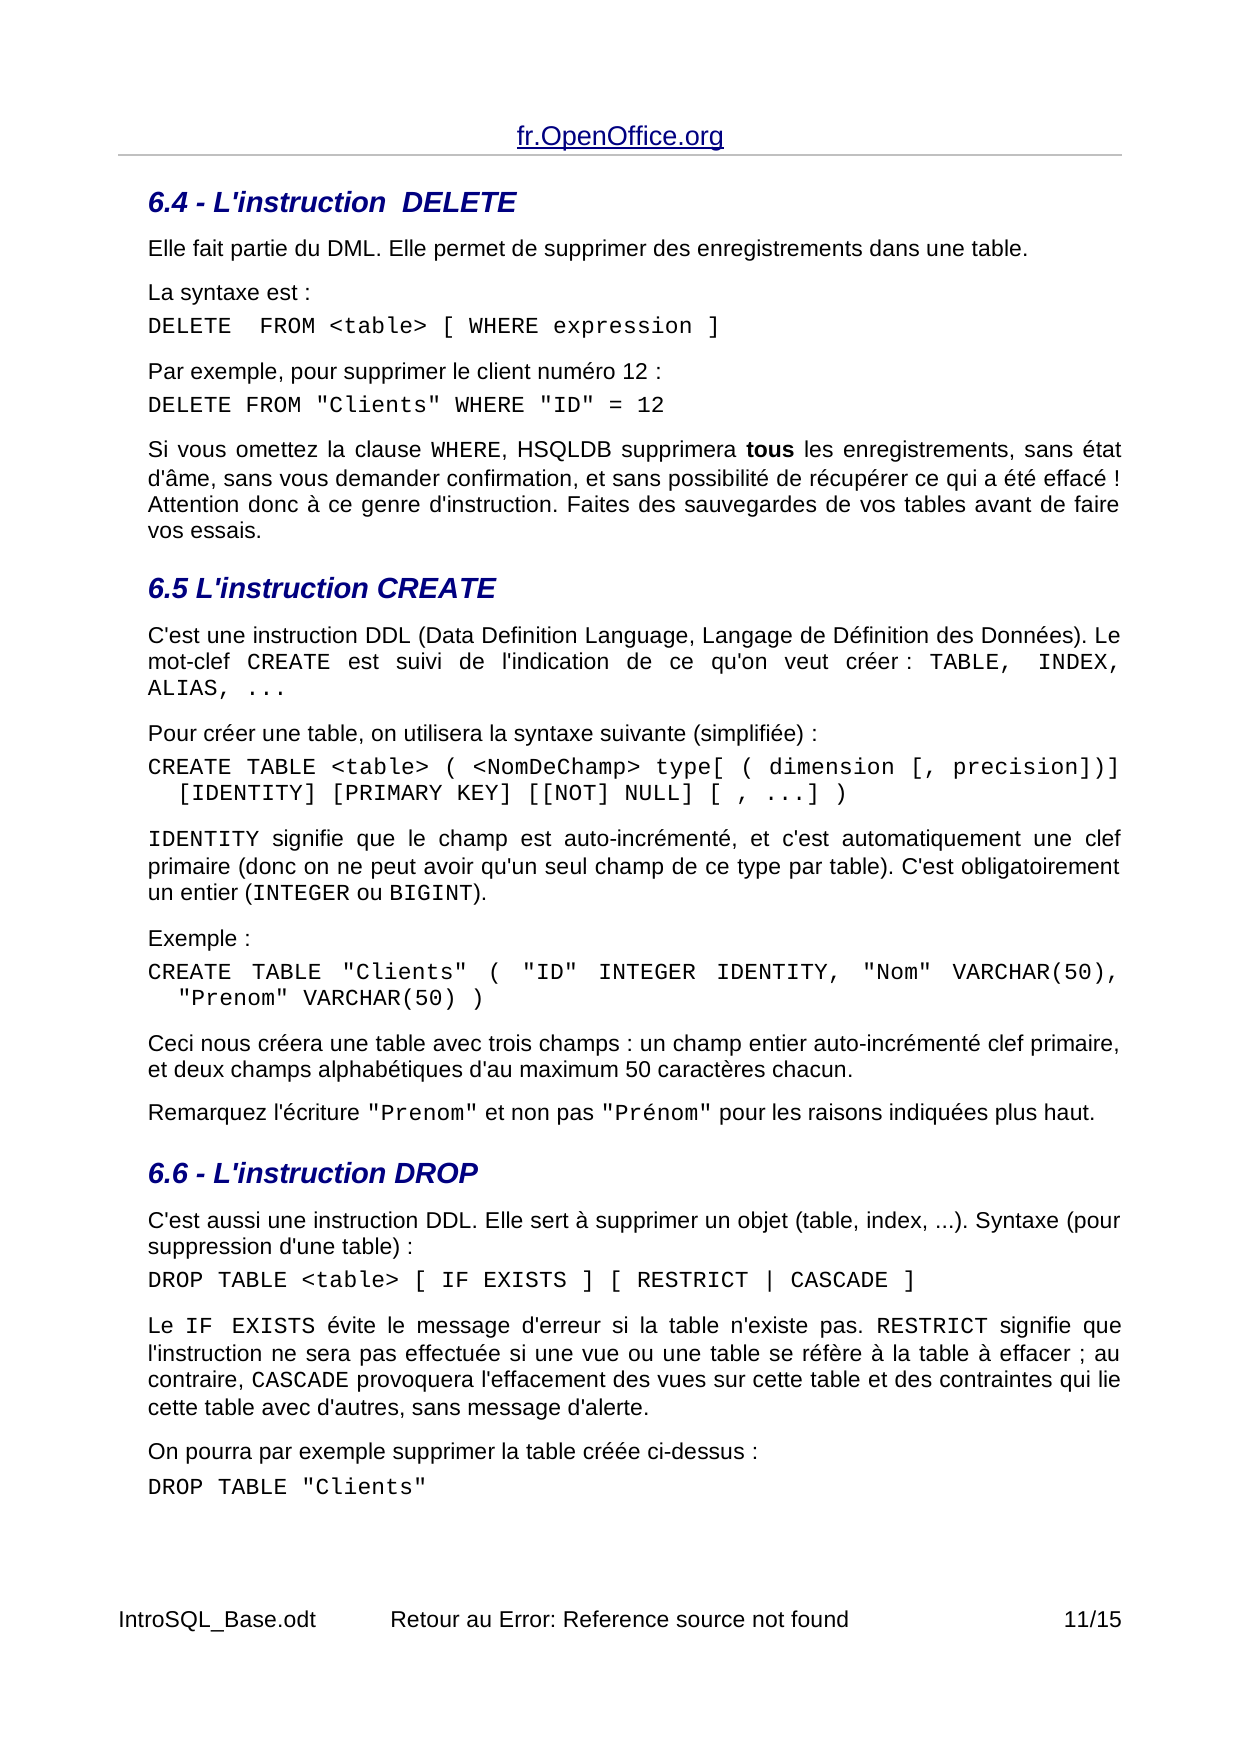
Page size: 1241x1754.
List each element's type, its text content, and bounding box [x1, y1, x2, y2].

text CREATE TABLE <table> ( <NomDeChamp> type[ ( dimension [, precision])] [IDENTITY] [PRIMARY KEY] [[NOT] NULL] [ , ...] ) [148, 756, 1122, 808]
subtitle - L'instruction DROP [148, 1157, 1122, 1190]
text DROP TABLE <table> [ IF EXISTS ] [ RESTRICT | CASCADE ] [148, 1268, 1122, 1294]
text IDENTITY signifie que le champ est auto-incrémenté, et c'est automatiquement une clef primaire (donc on ne peut avoir qu'un seul champ de ce type par table). C'est obligatoirement un entier (INTEGER ou BIGINT). [148, 825, 1122, 908]
text Ceci nous créera une table avec trois champs : un champ entier auto-incrémenté clef primaire, et deux champs alphabétiques d'au maximum 50 caractères chacun. [148, 1030, 1122, 1082]
text On pourra par exemple supprimer la table créée ci-dessus : [148, 1438, 1122, 1464]
text Exemple : [148, 925, 1122, 951]
text DELETE FROM <table> [ WHERE expression ] [148, 314, 1122, 340]
subtitle - L'instruction DELETE [148, 186, 1122, 218]
text Si vous omettez la clause WHERE, HSQLDB supprimera tous les enregistrements, sans état d'âme, sans vous demander confirmation, et sans possibilité de récupérer ce qui a été effacé ! Attention donc à ce genre d'instruction. Faites des sauvegardes de vos tables avant de faire vos essais. [148, 437, 1122, 543]
text Pour créer une table, on utilisera la syntaxe suivante (simplifiée) : [148, 721, 1122, 747]
text Par exemple, pour supprimer le client numéro 12 : [148, 358, 1122, 384]
subtitle L'instruction CREATE [148, 572, 1122, 605]
text CREATE TABLE "Clients" ( "ID" INTEGER IDENTITY, "Nom" VARCHAR(50), "Prenom" VARCHAR(50) ) [148, 960, 1122, 1012]
text DELETE FROM "Clients" WHERE "ID" = 12 [148, 393, 1122, 419]
text La syntaxe est : [148, 279, 1122, 306]
text C'est une instruction DDL (Data Definition Language, Langage de Définition des Données). Le mot-clef CREATE est suivi de l'indication de ce qu'on veut créer : TABLE, INDEX, ALIAS, ... [148, 623, 1122, 703]
text Remarquez l'écriture "Prenom" et non pas "Prénom" pour les raisons indiquées plus haut. [148, 1100, 1122, 1128]
text Elle fait partie du DML. Elle permet de supprimer des enregistrements dans une table. [148, 236, 1122, 262]
text Le IF EXISTS évite le message d'erreur si la table n'existe pas. RESTRICT signifie que l'instruction ne sera pas effectuée si une vue ou une table se réfère à la table à effacer ; au contraire, CASCADE provoquera l'effacement des vues sur cette table et des contraintes qui lie cette table avec d'autres, sans message d'alerte. [148, 1312, 1122, 1421]
text C'est aussi une instruction DDL. Elle sert à supprimer un objet (table, index, ...). Syntaxe (pour suppression d'une table) : [148, 1208, 1122, 1260]
text DROP TABLE "Clients" [148, 1473, 1122, 1501]
